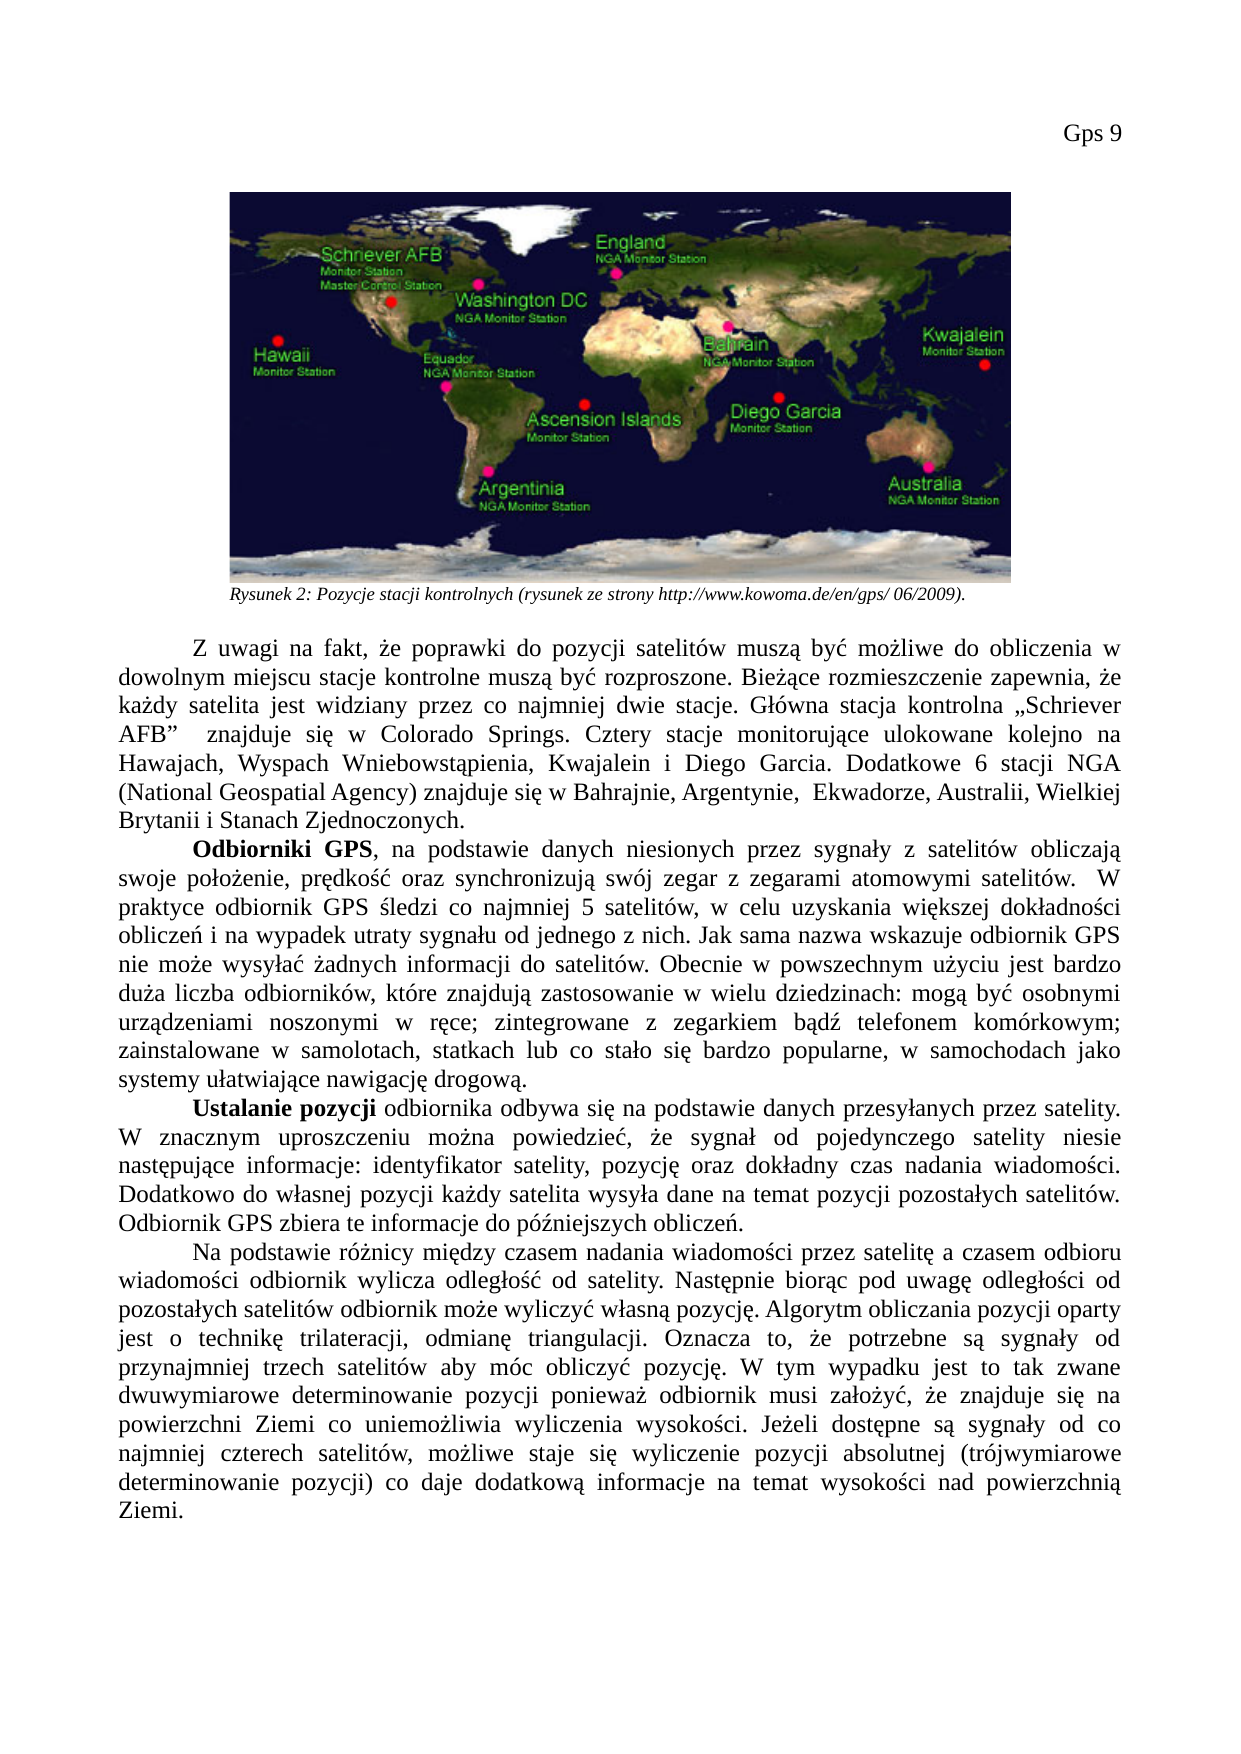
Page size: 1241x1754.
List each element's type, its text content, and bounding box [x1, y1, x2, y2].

text Na podstawie różnicy między czasem nadania wiadomości przez satelitę a czasem odbioru wiadomości odbiornik wylicza odległość od satelity. Następnie biorąc pod uwagę odległości od pozostałych satelitów odbiornik może wyliczyć własną pozycję. Algorytm obliczania pozycji oparty jest o technikę trilateracji, odmianę triangulacji. Oznacza to, że potrzebne są sygnały od przynajmniej trzech satelitów aby móc obliczyć pozycję. W tym wypadku jest to tak zwane dwuwymiarowe determinowanie pozycji ponieważ odbiornik musi założyć, że znajduje się na powierzchni Ziemi co uniemożliwia wyliczenia wysokości. Jeżeli dostępne są sygnały od co najmniej czterech satelitów, możliwe staje się wyliczenie pozycji absolutnej (trójwymiarowe determinowanie pozycji) co daje dodatkową informacje na temat wysokości nad powierzchnią Ziemi. [118, 1237, 1122, 1524]
text Odbiorniki GPS, na podstawie danych niesionych przez sygnały z satelitów obliczają swoje położenie, prędkość oraz synchronizują swój zegar z zegarami atomowymi satelitów. W praktyce odbiornik GPS śledzi co najmniej 5 satelitów, w celu uzyskania większej dokładności obliczeń i na wypadek utraty sygnału od jednego z nich. Jak sama nazwa wskazuje odbiornik GPS nie może wysyłać żadnych informacji do satelitów. Obecnie w powszechnym użyciu jest bardzo duża liczba odbiorników, które znajdują zastosowanie w wielu dziedzinach: mogą być osobnymi urządzeniami noszonymi w ręce; zintegrowane z zegarkiem bądź telefonem komórkowym; zainstalowane w samolotach, statkach lub co stało się bardzo popularne, w samochodach jako systemy ułatwiające nawigację drogową. [118, 834, 1122, 1093]
picture [229, 192, 1011, 583]
text Z uwagi na fakt, że poprawki do pozycji satelitów muszą być możliwe do obliczenia w dowolnym miejscu stacje kontrolne muszą być rozproszone. Bieżące rozmieszczenie zapewnia, że każdy satelita jest widziany przez co najmniej dwie stacje. Główna stacja kontrolna „Schriever AFB” znajduje się w Colorado Springs. Cztery stacje monitorujące ulokowane kolejno na Hawajach, Wyspach Wniebowstąpienia, Kwajalein i Diego Garcia. Dodatkowe 6 stacji NGA (National Geospatial Agency) znajduje się w Bahrajnie, Argentynie, Ekwadorze, Australii, Wielkiej Brytanii i Stanach Zjednoczonych. [118, 633, 1122, 834]
text Rysunek 2: Pozycje stacji kontrolnych (rysunek ze strony http://www.kowoma.de/en/gps/ 06/2009). [229, 583, 1011, 604]
text Ustalanie pozycji odbiornika odbywa się na podstawie danych przesyłanych przez satelity. W znacznym uproszczeniu można powiedzieć, że sygnał od pojedynczego satelity niesie następujące informacje: identyfikator satelity, pozycję oraz dokładny czas nadania wiadomości. Dodatkowo do własnej pozycji każdy satelita wysyła dane na temat pozycji pozostałych satelitów. Odbiornik GPS zbiera te informacje do późniejszych obliczeń. [118, 1093, 1122, 1237]
